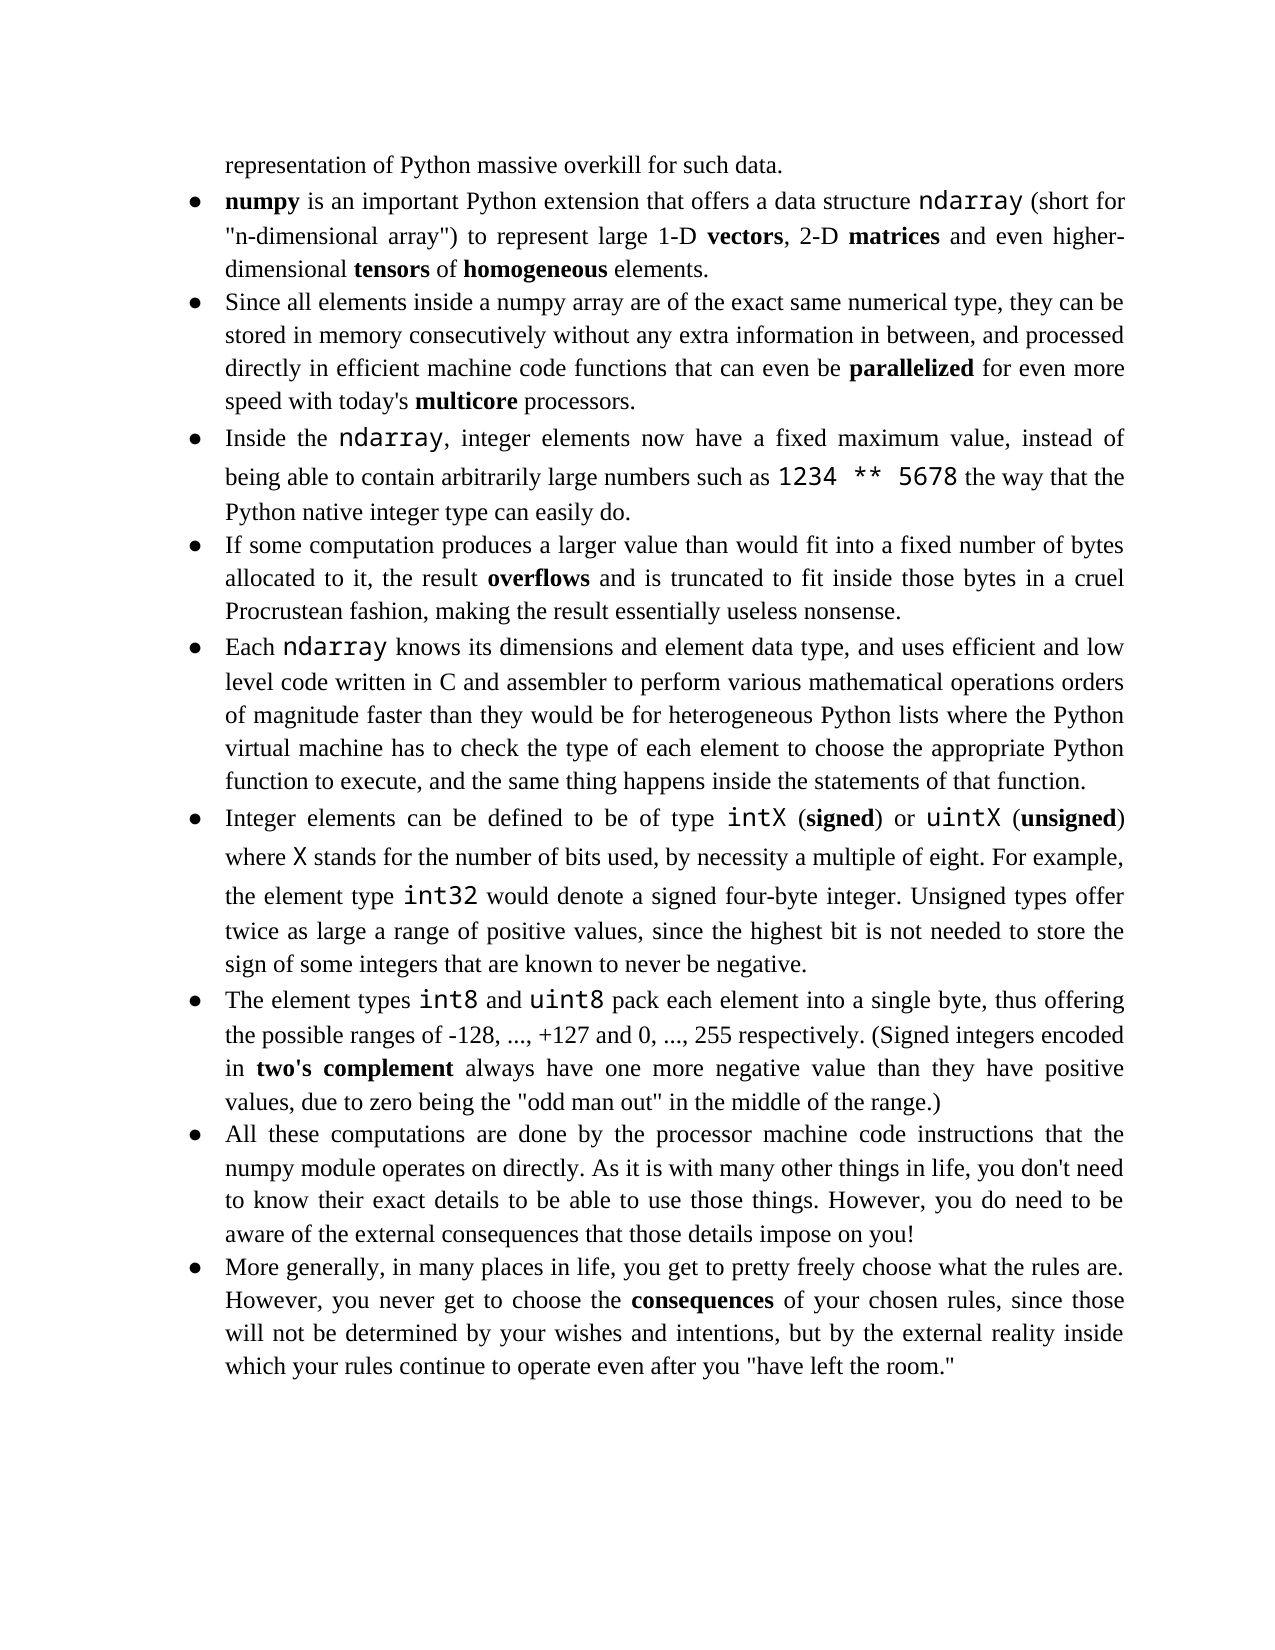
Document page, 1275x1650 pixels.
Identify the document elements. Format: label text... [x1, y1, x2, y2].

list Inside the ndarray, integer elements now have a fixed maximum value, instead of being able to contain arbitrarily large numbers such as 1234 ** 5678 the way that the Python native integer type can easily do. [187, 419, 1125, 526]
list Each ndarray knows its dimensions and element data type, and uses efficient and low level code written in C and assembler to perform various mathematical operations orders of magnitude faster than they would be for heterogeneous Python lists where the Python virtual machine has to check the type of each element to choose the appropriate Python function to execute, and the same thing happens inside the statements of that function. [187, 629, 1125, 795]
list Integer elements can be defined to be of type intX (signed) or uintX (unsigned) where X stands for the number of bits used, by necessity a multiple of eight. For example, the element type int32 would denote a signed four-byte integer. Unsigned types offer twice as large a range of positive values, since the highest bit is not needed to store the sign of some integers that are known to never be negative. [187, 799, 1125, 978]
list All these computations are done by the processor machine code instructions that the numpy module operates on directly. As it is with many other things in life, you don't need to know their exact details to be able to use those things. However, you do need to be aware of the external consequences that those details impose on you! [187, 1119, 1125, 1247]
list Since all elements inside a numpy array are of the exact same numerical type, they can be stored in memory consecutively without any extra information in between, and processed directly in efficient machine code functions that can even be parallelized for even more speed with today's multicore processors. [187, 287, 1125, 415]
list numpy is an important Python extension that offers a data structure ndarray (short for "n-dimensional array") to represent large 1-D vectors, 2-D matrices and even higher-dimensional tensors of homogeneous elements. [187, 183, 1125, 283]
list The element types int8 and uint8 pack each element into a single byte, thus offering the possible ranges of -128, ..., +127 and 0, ..., 255 respectively. (Signed integers encoded in two's complement always have one more negative value than they have positive values, due to zero being the "odd man out" in the middle of the range.) [187, 982, 1125, 1115]
list representation of Python massive overkill for such data. [187, 150, 1125, 179]
list If some computation produces a larger value than would fit into a fixed number of bytes allocated to it, the result overflows and is truncated to fit inside those bytes in a cruel Procrustean fashion, making the result essentially useless nonsense. [187, 530, 1125, 625]
list More generally, in many places in life, you get to pretty freely choose what the rules are. However, you never get to choose the consequences of your chosen rules, since those will not be determined by your wishes and intentions, but by the external reality inside which your rules continue to operate even after you "have left the room.'' [187, 1252, 1125, 1379]
